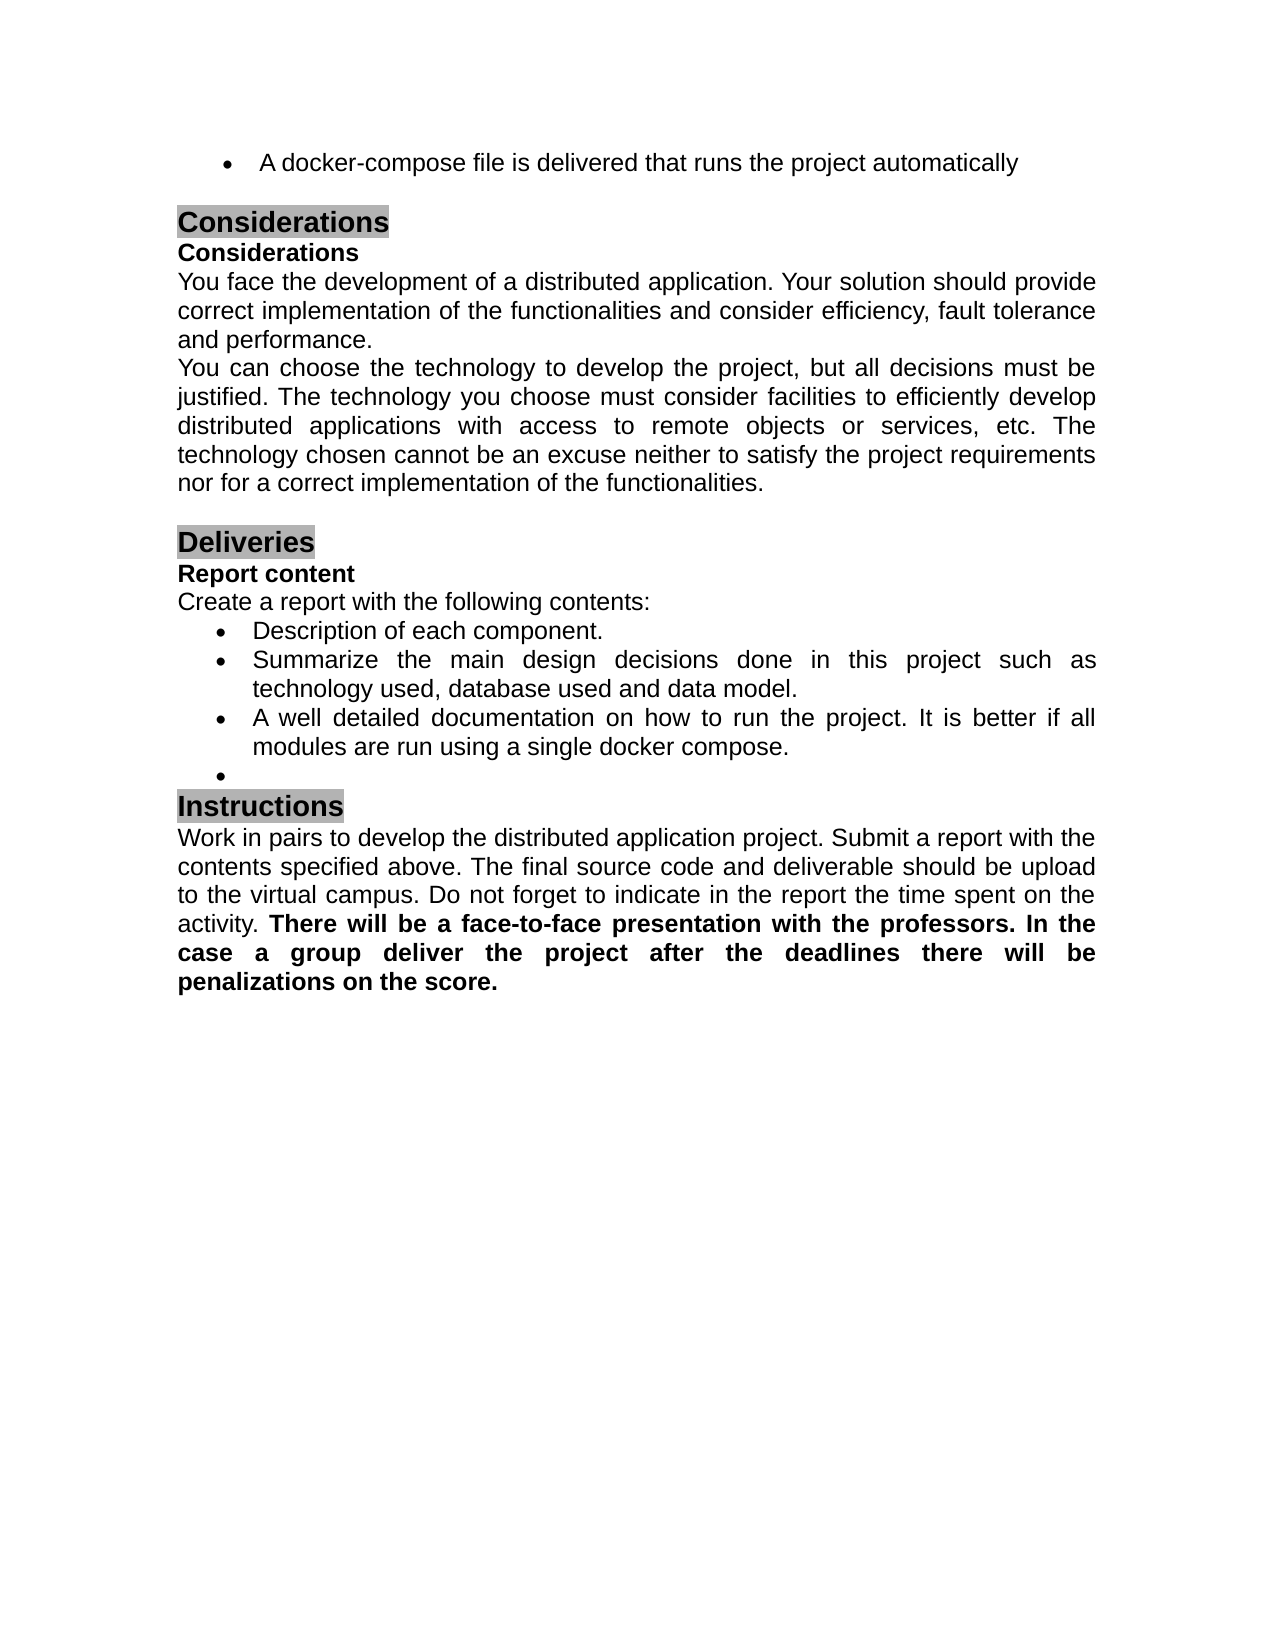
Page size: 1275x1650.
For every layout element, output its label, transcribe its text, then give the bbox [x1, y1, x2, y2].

text Work in pairs to develop the distributed application project. Submit a report with the contents specified above. The final source code and deliverable should be upload to the virtual campus. Do not forget to indicate in the report the time spent on the activity. There will be a face-to-face presentation with the professors. In the case a group deliver the project after the deadlines there will be penalizations on the score. [177, 823, 1098, 995]
list A well detailed documentation on how to run the project. It is better if all modules are run using a single docker compose. [215, 703, 1098, 761]
text Deliveries [177, 525, 1098, 559]
text Create a report with the following contents: [177, 587, 1098, 616]
list Description of each component. [215, 616, 1098, 645]
text You face the development of a distributed application. Your solution should provide correct implementation of the functionalities and consider efficiency, fault tolerance and performance. [177, 267, 1098, 353]
list A docker-compose file is delivered that runs the project automatically [222, 148, 1098, 177]
text You can choose the technology to develop the project, but all decisions must be justified. The technology you choose must consider facilities to efficiently develop distributed applications with access to remote objects or services, etc. The technology chosen cannot be an excuse neither to satisfy the project requirements nor for a correct implementation of the functionalities. [177, 353, 1098, 497]
text Instructions [177, 789, 1098, 823]
text Considerations [177, 238, 1098, 267]
text Considerations [177, 205, 1098, 238]
text Report content [177, 559, 1098, 587]
list Summarize the main design decisions done in this project such as technology used, database used and data model. [215, 645, 1098, 703]
